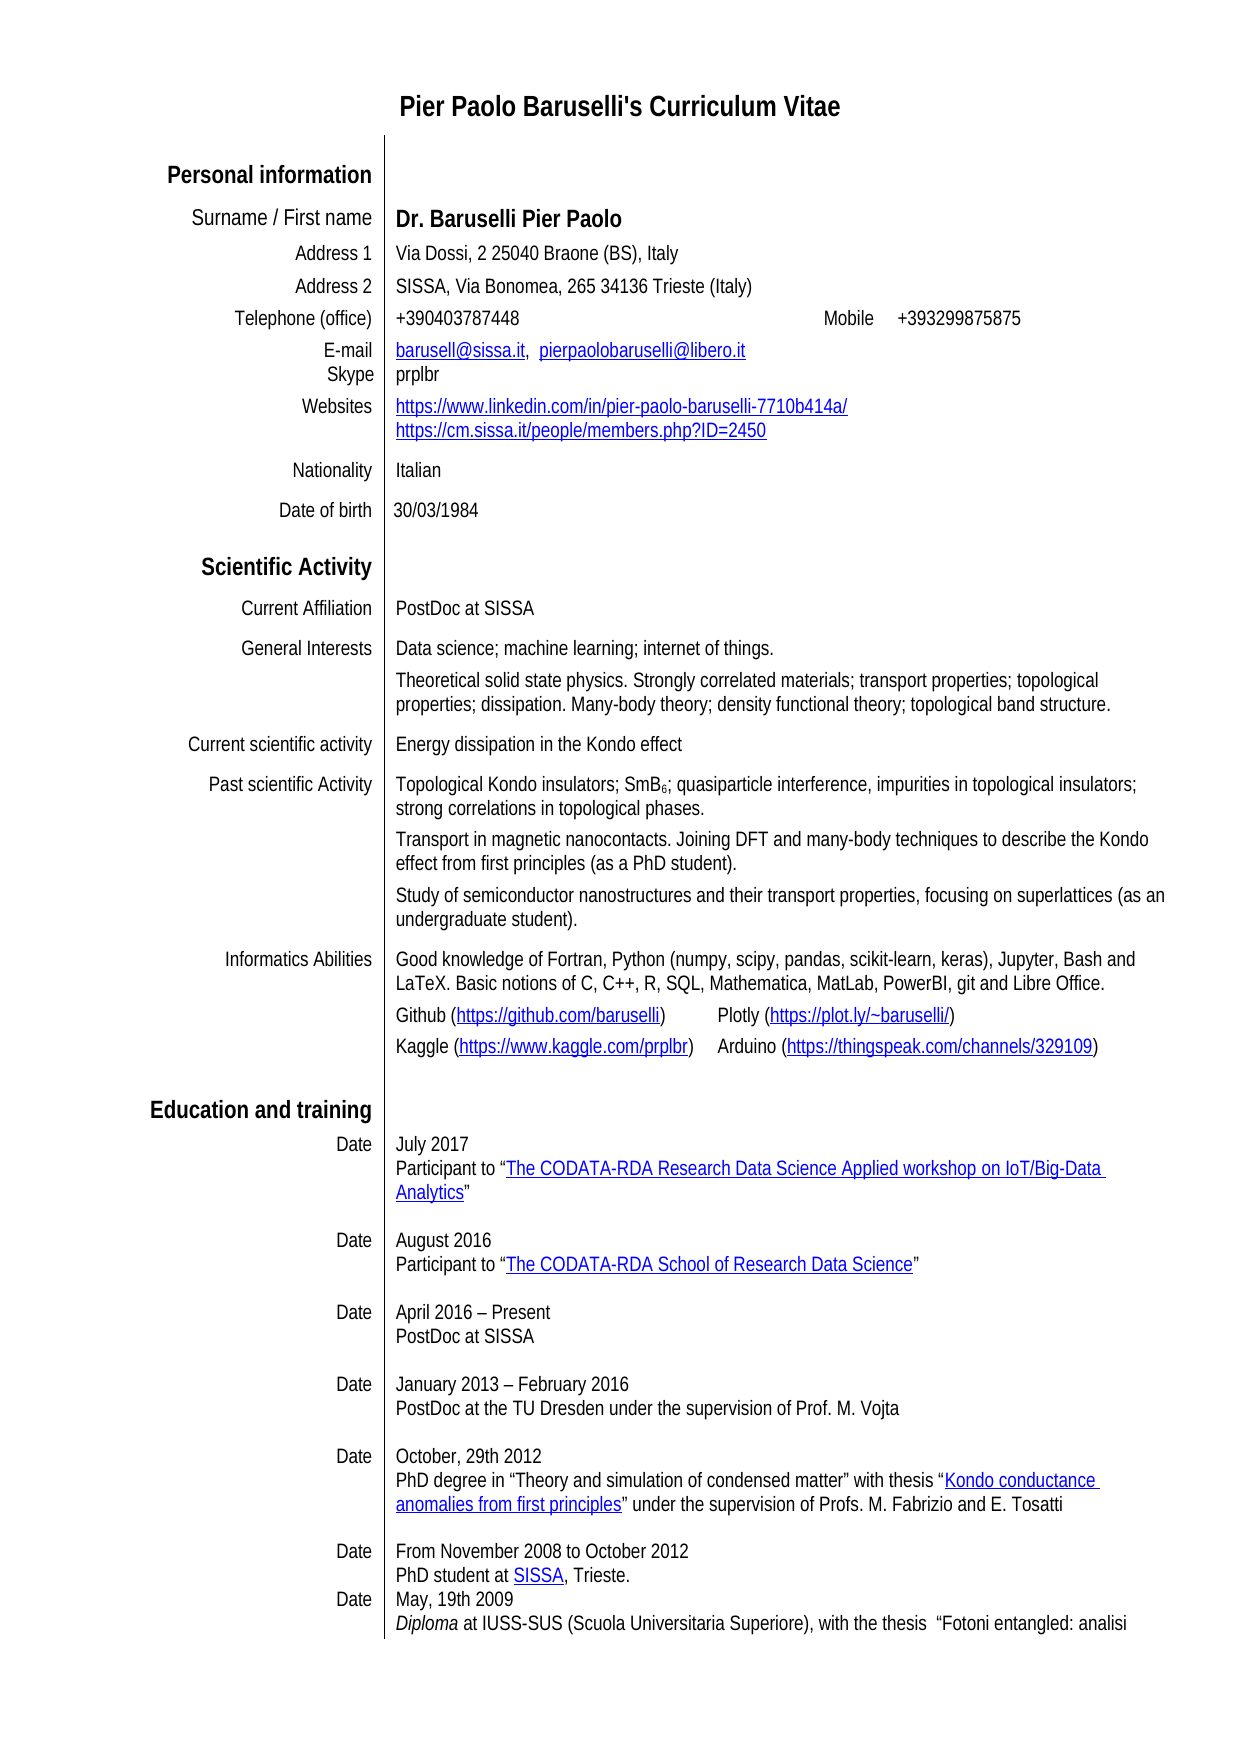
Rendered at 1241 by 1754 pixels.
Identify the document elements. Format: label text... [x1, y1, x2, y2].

table_cell [385, 148, 1181, 192]
table_cell Data science; machine learning; internet of things. Theoretical solid state physics. Strongly correlated materials; transport properties; topological properties; dissipation. Many-body theory; density functional theory; topological band structure. [385, 624, 1181, 720]
table_cell Date of birth [59, 486, 384, 526]
table_cell Informatics Abilities [59, 935, 384, 1070]
table_cell Good knowledge of Fortran, Python (numpy, scipy, pandas, scikit-learn, keras), Jupyter, Bash and LaTeX. Basic notions of C, C++, R, SQL, Mathematica, MatLab, PowerBI, git and Libre Office. Github (https://github.com/baruselli) Plotly (https://plot.ly/~baruselli/) Kaggle (https://www.kaggle.com/prplbr) Arduino (https://thingspeak.com/channels/329109) [385, 935, 1181, 1070]
table_cell Nationality [59, 446, 384, 486]
table_cell +390403787448 [385, 302, 679, 334]
table_header [59, 135, 384, 148]
table_cell July 2017 Participant to “The CODATA-RDA Research Data Science Applied workshop on IoT/Big-Data Analytics” August 2016 Participant to “The CODATA-RDA School of Research Data Science” April 2016 – Present PostDoc at SISSA January 2013 – February 2016 PostDoc at the TU Dresden under the supervision of Prof. M. Vojta October, 29th 2012 PhD degree in “Theory and simulation of condensed matter” with thesis “Kondo conductance anomalies from first principles” under the supervision of Profs. M. Fabrizio and E. Tosatti From November 2008 to October 2012 PhD student at SISSA, Trieste. May, 19th 2009 Diploma at IUSS-SUS (Scuola Universitaria Superiore), with the thesis “Fotoni entangled: analisi [385, 1128, 1181, 1639]
table_cell 30/03/1984 [385, 486, 1181, 526]
table_cell [385, 540, 1181, 584]
table_cell General Interests [59, 624, 384, 720]
table_cell https://www.linkedin.com/in/pier-paolo-baruselli-7710b414a/ https://cm.sissa.it/people/members.php?ID=2450 [385, 390, 1181, 446]
table_cell [385, 1070, 1181, 1083]
table_cell Surname / First name [59, 193, 384, 237]
table_cell Education and training [59, 1083, 384, 1128]
table_cell Personal information [59, 148, 384, 192]
table_cell Dr. Baruselli Pier Paolo [385, 193, 1181, 237]
text Pier Paolo Baruselli's Curriculum Vitae [59, 89, 1181, 122]
table_cell [59, 526, 384, 539]
table_cell Via Dossi, 2 25040 Braone (BS), Italy [385, 237, 1181, 269]
table_header [385, 135, 1181, 148]
table_cell [385, 526, 1181, 539]
table_cell PostDoc at SISSA [385, 584, 1181, 624]
table_cell barusell@sissa.it, pierpaolobaruselli@libero.it prplbr [385, 334, 1181, 390]
table_cell Energy dissipation in the Kondo effect [385, 720, 1181, 760]
table_cell Date Date Date Date Date Date Date [59, 1128, 384, 1639]
table_cell Italian [385, 446, 1181, 486]
table_cell [59, 1070, 384, 1083]
table_cell Address 1 [59, 237, 384, 269]
table_cell Telephone (office) [59, 302, 384, 334]
table_cell Address 2 [59, 269, 384, 302]
table_cell E-mail Skype [59, 334, 384, 390]
table_cell Current scientific activity [59, 720, 384, 760]
table_cell SISSA, Via Bonomea, 265 34136 Trieste (Italy) [385, 269, 1181, 302]
table_cell Current Affiliation [59, 584, 384, 624]
table_cell Websites [59, 390, 384, 446]
table_cell [385, 1083, 1181, 1128]
table_cell +393299875875 [886, 302, 1181, 334]
table_cell Topological Kondo insulators; SmB6; quasiparticle interference, impurities in topological insulators; strong correlations in topological phases. Transport in magnetic nanocontacts. Joining DFT and many-body techniques to describe the Kondo effect from first principles (as a PhD student). Study of semiconductor nanostructures and their transport properties, focusing on superlattices (as an undergraduate student). [385, 760, 1181, 935]
table_cell Scientific Activity [59, 540, 384, 584]
table_cell Past scientific Activity [59, 760, 384, 935]
table_cell Mobile [679, 302, 886, 334]
